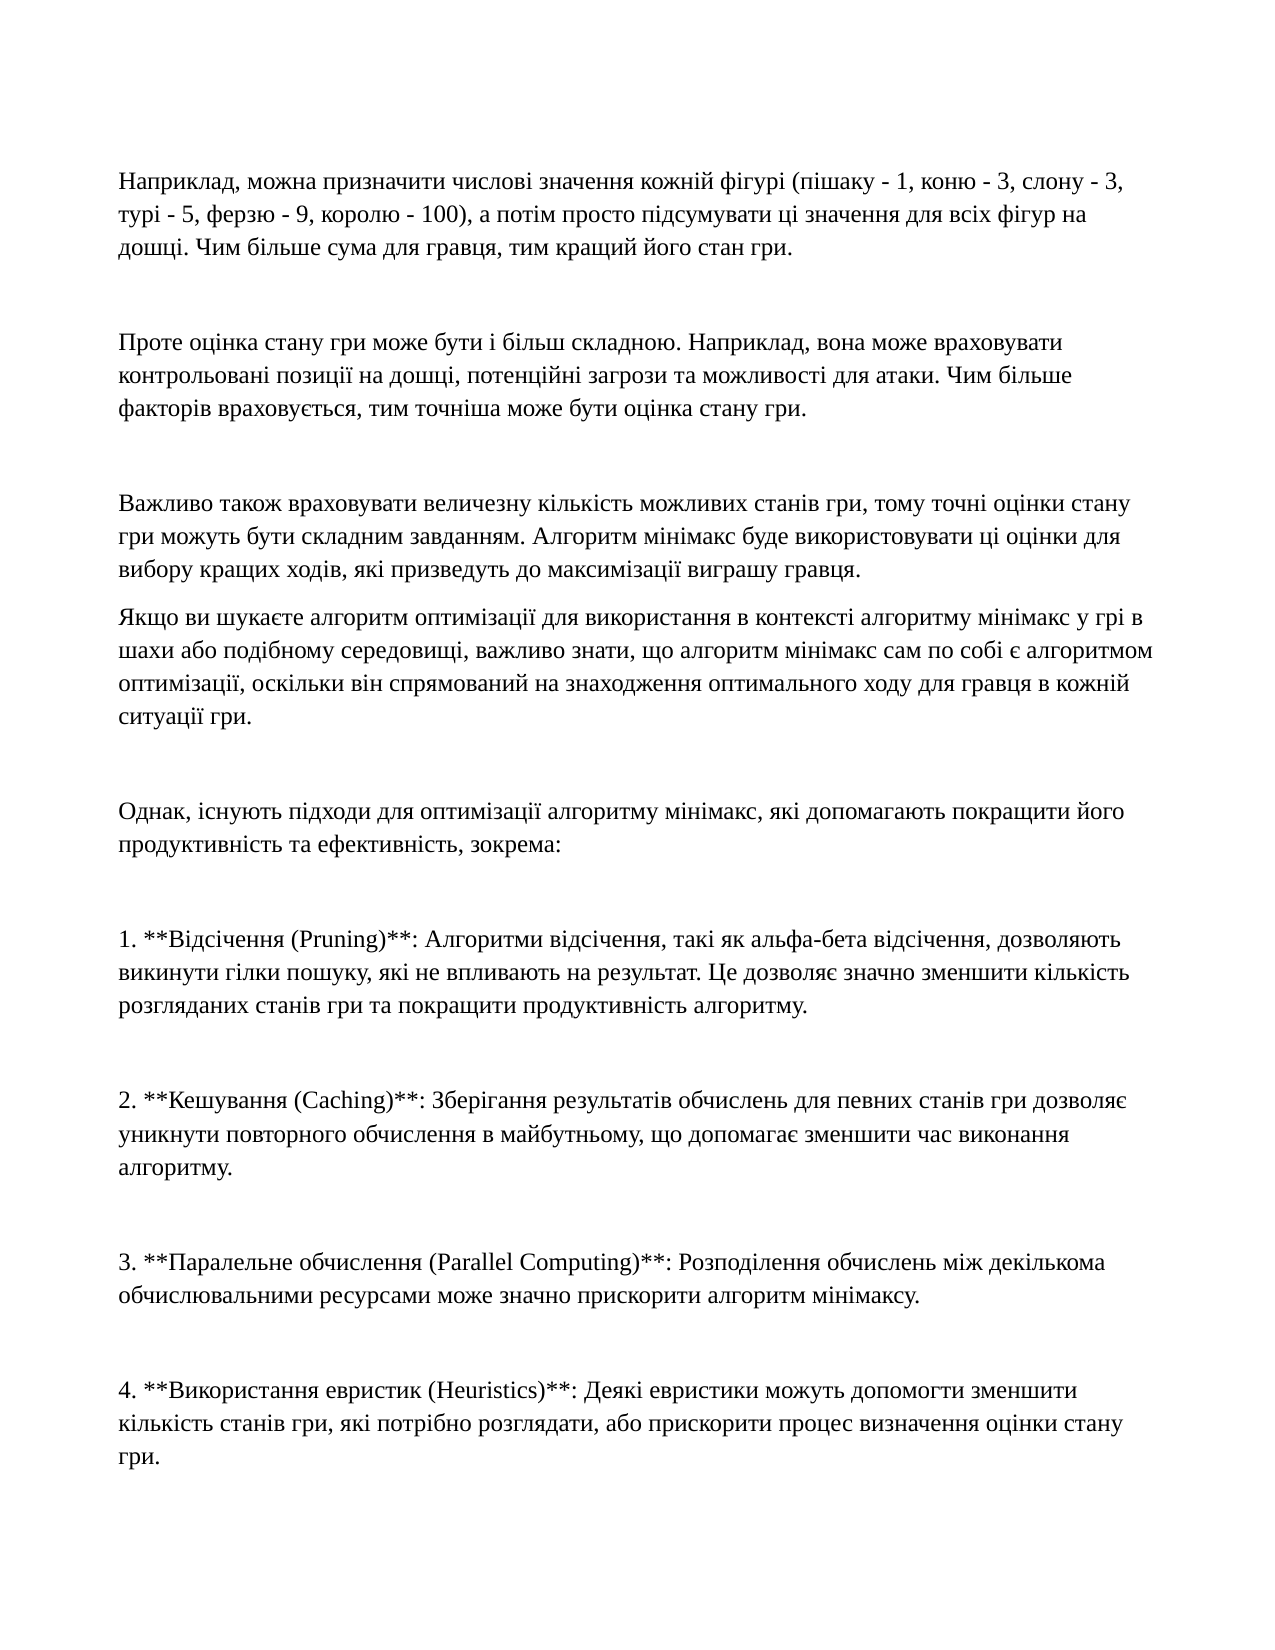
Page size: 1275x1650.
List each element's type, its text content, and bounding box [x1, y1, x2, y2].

text 3. **Паралельне обчислення (Parallel Computing)**: Розподілення обчислень між декількома обчислювальними ресурсами може значно прискорити алгоритм мінімаксу. [118, 1247, 1157, 1309]
text 2. **Кешування (Caching)**: Зберігання результатів обчислень для певних станів гри дозволяє уникнути повторного обчислення в майбутньому, що допомагає зменшити час виконання алгоритму. [118, 1086, 1157, 1180]
text 1. **Відсічення (Pruning)**: Алгоритми відсічення, такі як альфа-бета відсічення, дозволяють викинути гілки пошуку, які не впливають на результат. Це дозволяє значно зменшити кількість розгляданих станів гри та покращити продуктивність алгоритму. [118, 924, 1157, 1019]
text Однак, існують підходи для оптимізації алгоритму мінімакс, які допомагають покращити його продуктивність та ефективність, зокрема: [118, 796, 1157, 858]
text Проте оцінка стану гри може бути і більш складною. Наприклад, вона може враховувати контрольовані позиції на дошці, потенційні загрози та можливості для атаки. Чим більше факторів враховується, тим точніша може бути оцінка стану гри. [118, 327, 1157, 422]
text Важливо також враховувати величезну кількість можливих станів гри, тому точні оцінки стану гри можуть бути складним завданням. Алгоритм мінімакс буде використовувати ці оцінки для вибору кращих ходів, які призведуть до максимізації виграшу гравця. [118, 488, 1157, 583]
text Наприклад, можна призначити числові значення кожній фігурі (пішаку - 1, коню - 3, слону - 3, турі - 5, ферзю - 9, королю - 100), а потім просто підсумувати ці значення для всіх фігур на дошці. Чим більше сума для гравця, тим кращий його стан гри. [118, 166, 1157, 261]
text 4. **Використання евристик (Heuristics)**: Деякі евристики можуть допомогти зменшити кількість станів гри, які потрібно розглядати, або прискорити процес визначення оцінки стану гри. [118, 1375, 1157, 1470]
text Якщо ви шукаєте алгоритм оптимізації для використання в контексті алгоритму мінімакс у грі в шахи або подібному середовищі, важливо знати, що алгоритм мінімакс сам по собі є алгоритмом оптимізації, оскільки він спрямований на знаходження оптимального ходу для гравця в кожній ситуації гри. [118, 602, 1157, 730]
